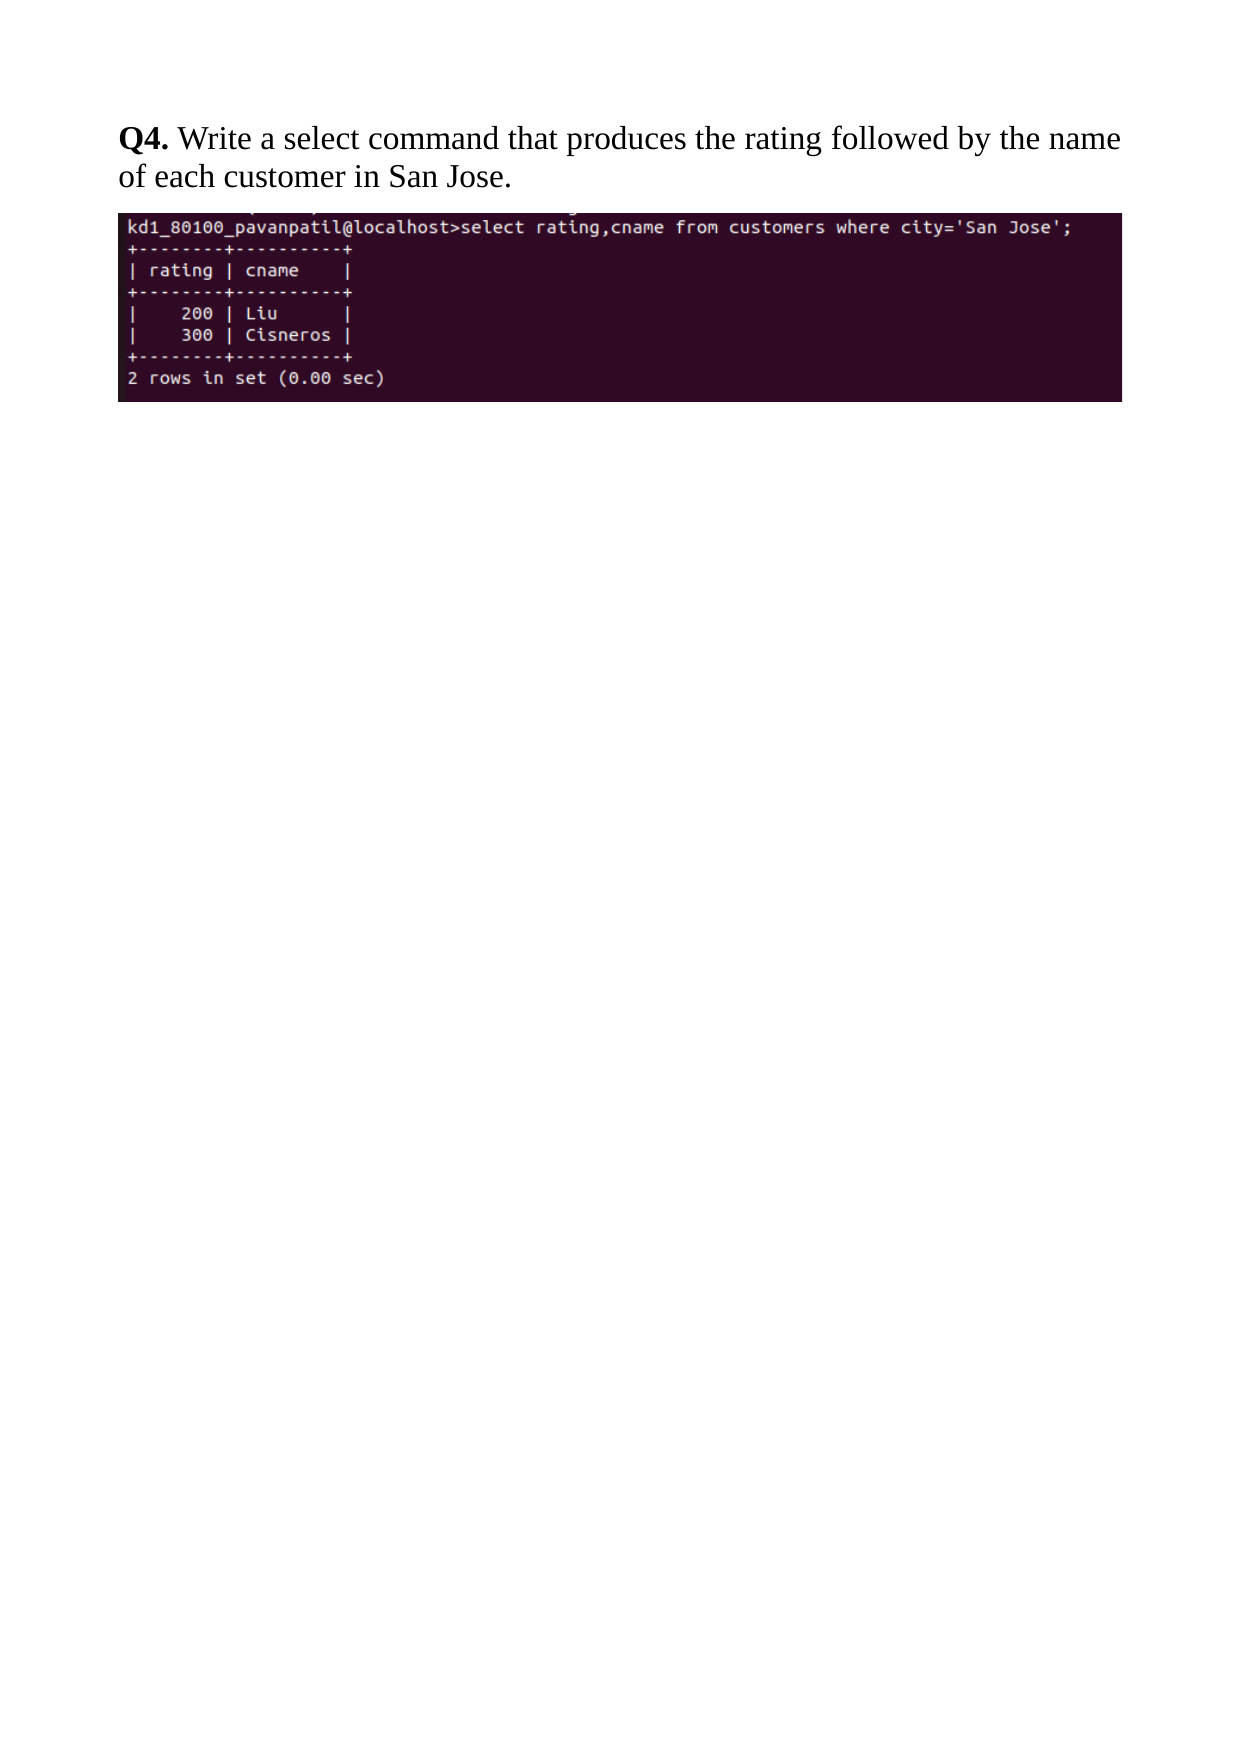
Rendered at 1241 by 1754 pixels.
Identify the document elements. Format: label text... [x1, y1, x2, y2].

picture [118, 213, 1123, 402]
text Q4. Write a select command that produces the rating followed by the name of each customer in San Jose. [118, 118, 1122, 195]
